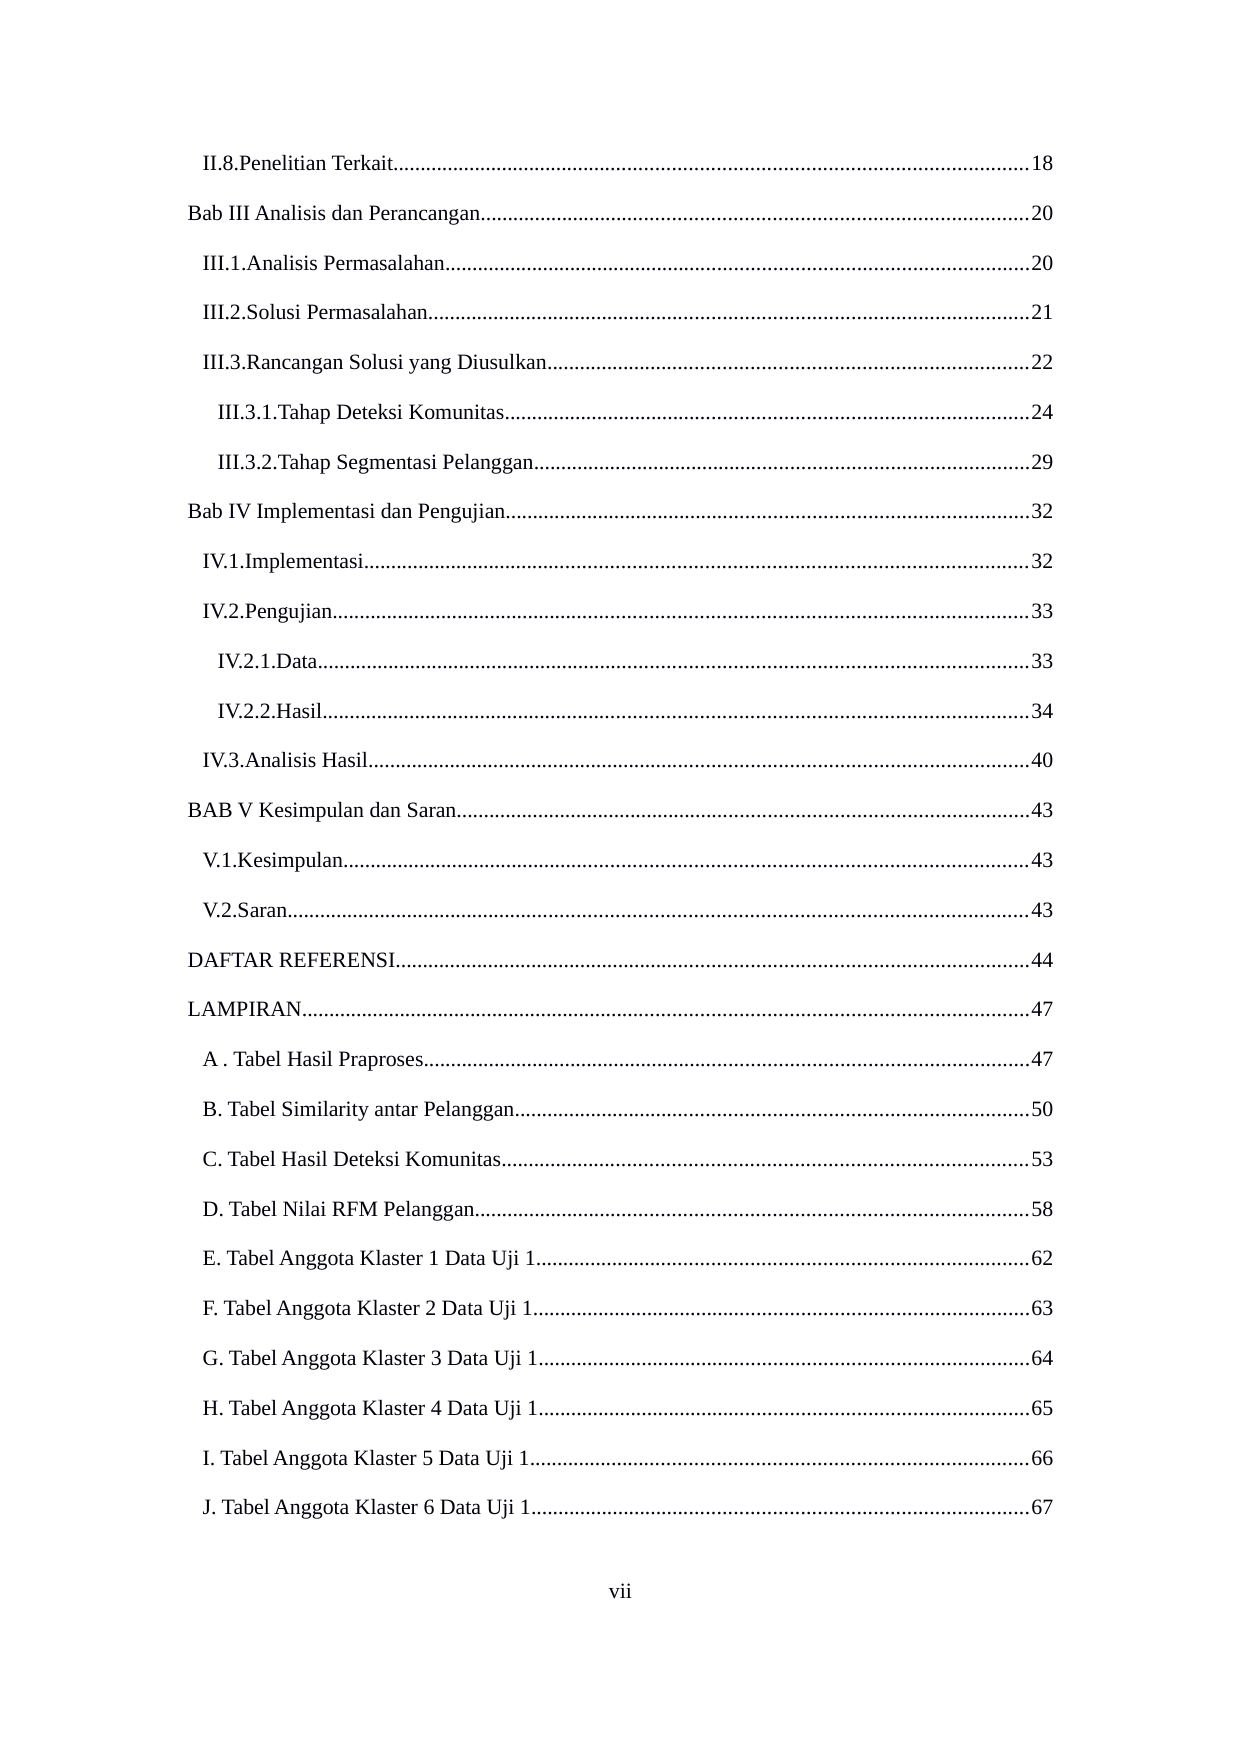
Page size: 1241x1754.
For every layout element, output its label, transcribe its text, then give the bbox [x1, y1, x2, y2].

text B. Tabel Similarity antar Pelanggan 50 [187, 1096, 1053, 1121]
text II.8.Penelitian Terkait 18 [187, 150, 1053, 175]
text V.1.Kesimpulan 43 [187, 847, 1053, 872]
text III.2.Solusi Permasalahan 21 [187, 299, 1053, 324]
text BAB V Kesimpulan dan Saran 43 [187, 797, 1053, 822]
text H. Tabel Anggota Klaster 4 Data Uji 1 65 [187, 1395, 1053, 1420]
text Bab IV Implementasi dan Pengujian 32 [187, 498, 1053, 524]
text A . Tabel Hasil Praproses 47 [187, 1046, 1053, 1071]
text IV.1.Implementasi 32 [187, 548, 1053, 573]
text Bab III Analisis dan Perancangan 20 [187, 200, 1053, 225]
text IV.2.2.Hasil 34 [187, 698, 1053, 723]
text C. Tabel Hasil Deteksi Komunitas 53 [187, 1146, 1053, 1171]
text DAFTAR REFERENSI 44 [187, 947, 1053, 972]
text D. Tabel Nilai RFM Pelanggan 58 [187, 1196, 1053, 1221]
text E. Tabel Anggota Klaster 1 Data Uji 1 62 [187, 1245, 1053, 1271]
text G. Tabel Anggota Klaster 3 Data Uji 1 64 [187, 1345, 1053, 1370]
text V.2.Saran 43 [187, 897, 1053, 922]
text IV.2.Pengujian 33 [187, 598, 1053, 623]
text IV.2.1.Data 33 [187, 648, 1053, 673]
text I. Tabel Anggota Klaster 5 Data Uji 1 66 [187, 1444, 1053, 1470]
text III.1.Analisis Permasalahan 20 [187, 249, 1053, 275]
text J. Tabel Anggota Klaster 6 Data Uji 1 67 [187, 1494, 1053, 1519]
text III.3.2.Tahap Segmentasi Pelanggan 29 [187, 449, 1053, 474]
text LAMPIRAN 47 [187, 996, 1053, 1022]
text IV.3.Analisis Hasil 40 [187, 747, 1053, 773]
text III.3.1.Tahap Deteksi Komunitas 24 [187, 399, 1053, 424]
text F. Tabel Anggota Klaster 2 Data Uji 1 63 [187, 1295, 1053, 1320]
text III.3.Rancangan Solusi yang Diusulkan 22 [187, 349, 1053, 374]
